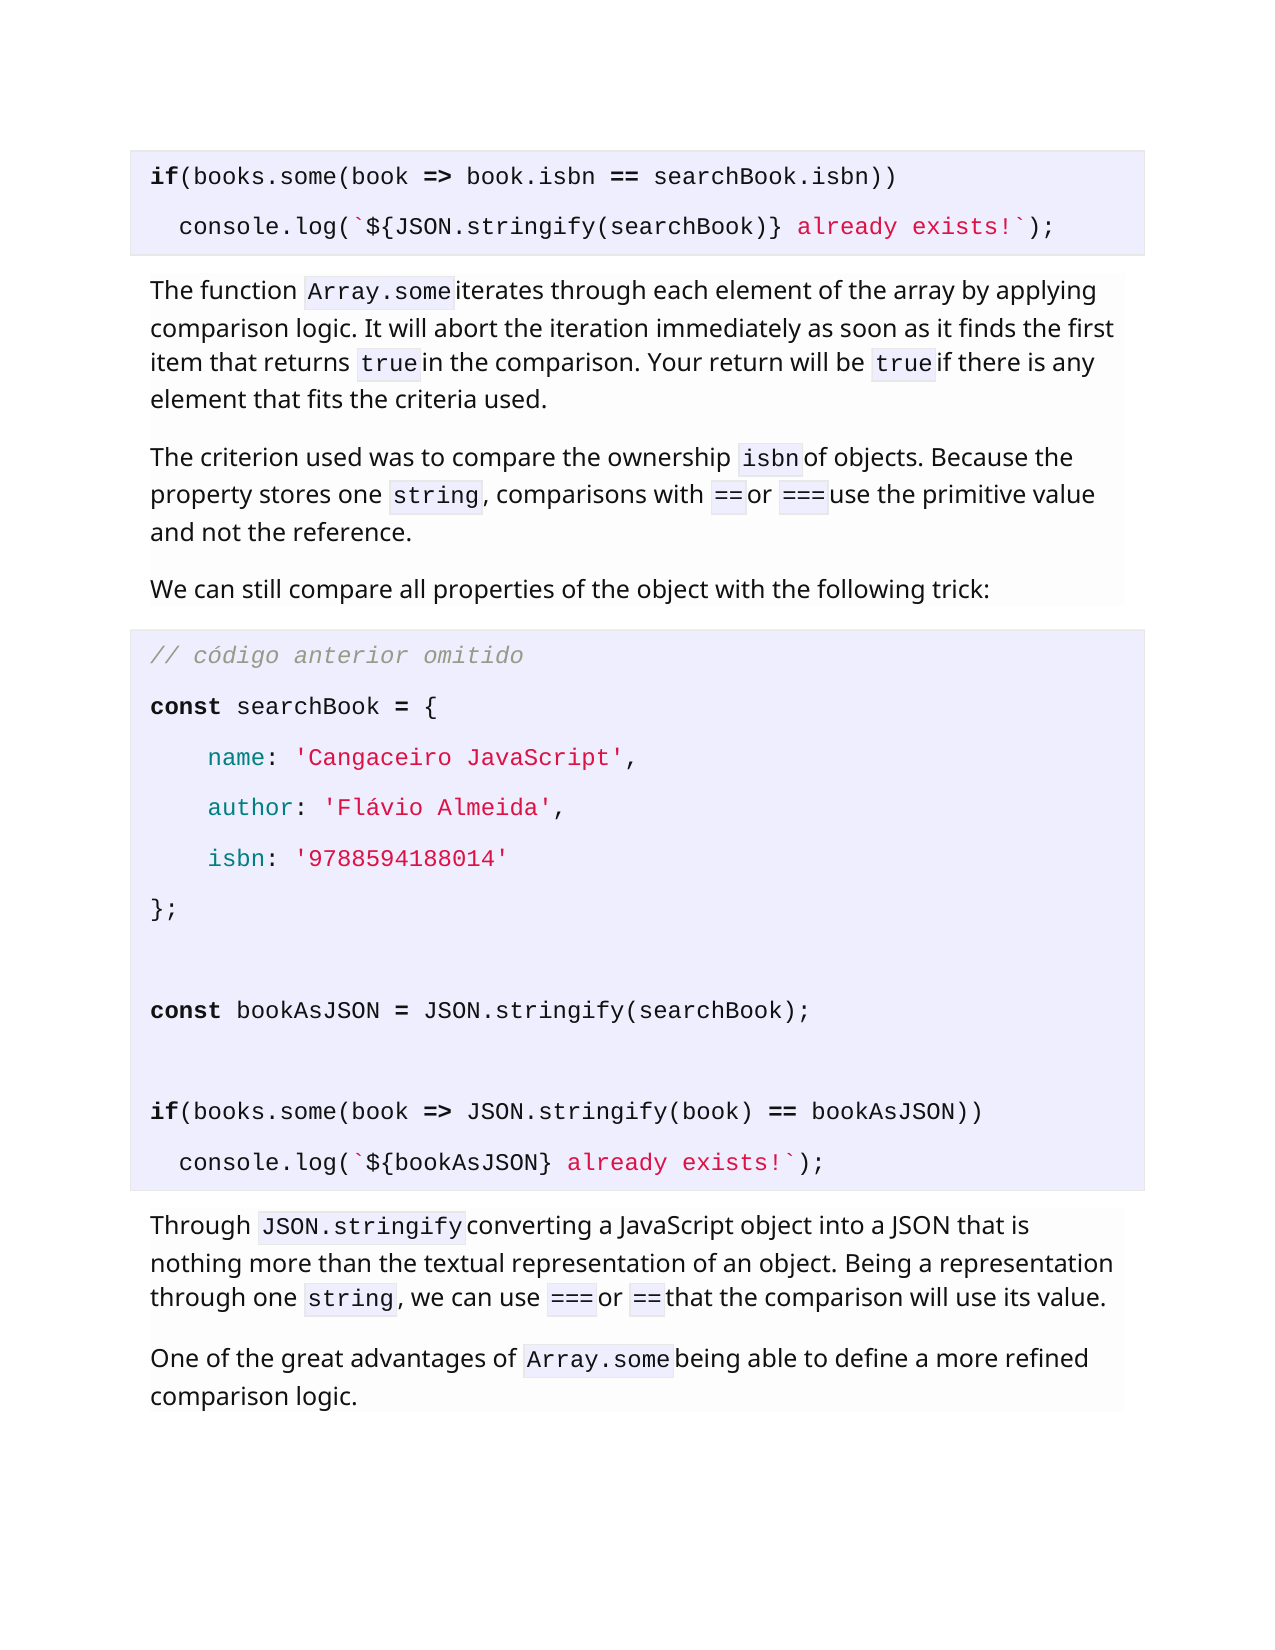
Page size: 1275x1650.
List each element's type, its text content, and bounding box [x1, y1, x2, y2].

text The function Array.someiterates through each element of the array by applying comparison logic. It will abort the iteration immediately as soon as it finds the first item that returns truein the comparison. Your return will be trueif there is any element that fits the criteria used. [150, 273, 1125, 416]
text if(books.some(book => book.isbn == searchBook.isbn)) [131, 152, 1144, 191]
text // código anterior omitido [131, 631, 1144, 671]
text isbn: '9788594188014' [131, 832, 1144, 873]
text const bookAsJSON = JSON.stringify(searchBook); [131, 984, 1144, 1025]
text author: 'Flávio Almeida', [131, 781, 1144, 823]
text console.log(`${bookAsJSON} already exists!`); [131, 1136, 1144, 1190]
text if(books.some(book => JSON.stringify(book) == bookAsJSON)) [131, 1085, 1144, 1126]
text We can still compare all properties of the object with the following trick: [150, 572, 1125, 606]
text The criterion used was to compare the ownership isbnof objects. Because the property stores one string, comparisons with ==or ===use the primitive value and not the reference. [150, 439, 1125, 549]
text Through JSON.stringifyconverting a JavaScript object into a JSON that is nothing more than the textual representation of an object. Being a representation through one string, we can use ===or ==that the comparison will use its value. [150, 1208, 1125, 1317]
text const searchBook = { [131, 680, 1144, 721]
text console.log(`${JSON.stringify(searchBook)} already exists!`); [131, 201, 1144, 254]
text One of the great advantages of Array.somebeing able to define a more refined comparison logic. [150, 1341, 1125, 1412]
text name: 'Cangaceiro JavaScript', [131, 731, 1144, 772]
text }; [131, 883, 1144, 924]
